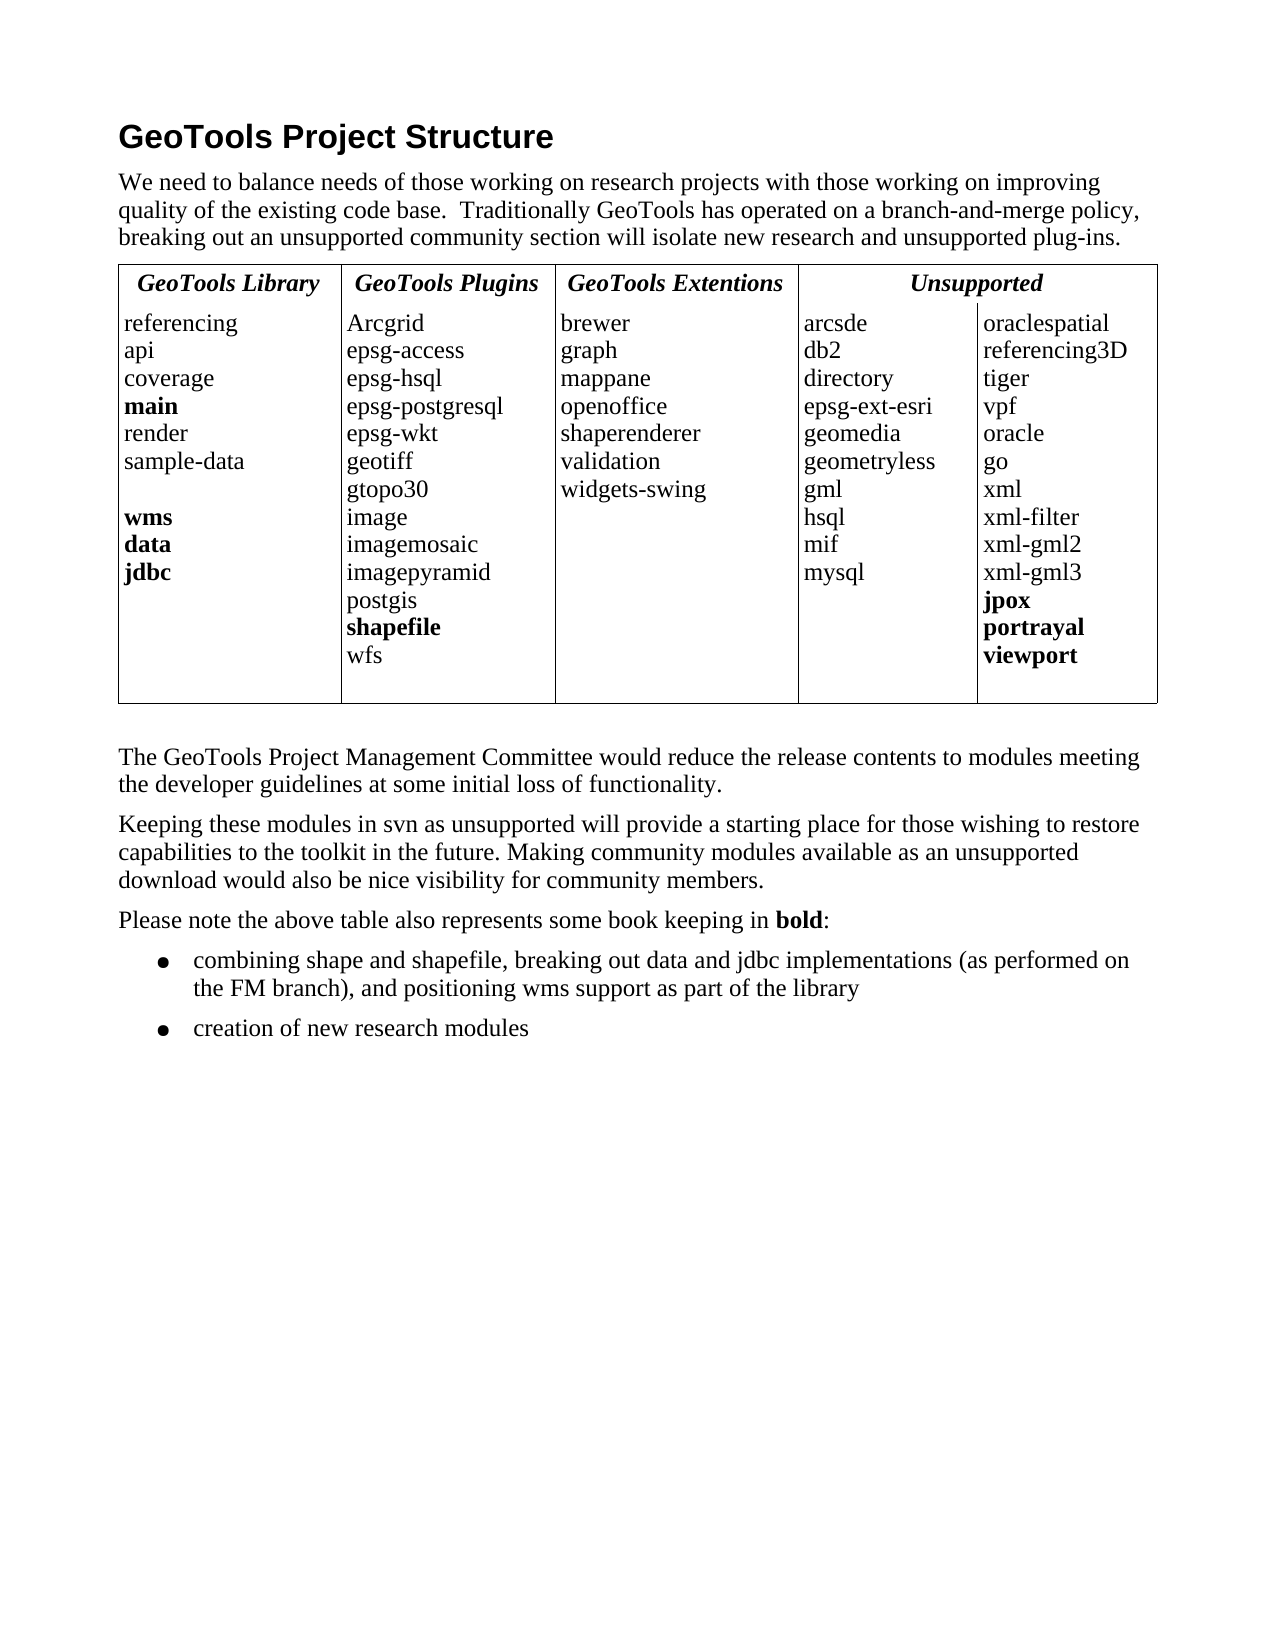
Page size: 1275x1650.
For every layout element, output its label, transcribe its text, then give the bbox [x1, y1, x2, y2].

table_header Unsupported [799, 265, 1157, 303]
text We need to balance needs of those working on research projects with those working on improving quality of the existing code base. Traditionally GeoTools has operated on a branch-and-merge policy, breaking out an unsupported community section will isolate new research and unsupported plug-ins. [118, 168, 1157, 251]
text The GeoTools Project Management Committee would reduce the release contents to modules meeting the developer guidelines at some initial loss of functionality. [118, 743, 1157, 798]
table_header GeoTools Library [119, 265, 341, 303]
text Please note the above table also represents some book keeping in bold: [118, 906, 1157, 934]
table_cell Arcgrid epsg-access epsg-hsql epsg-postgresql epsg-wkt geotiff gtopo30 image imagemosaic imagepyramid postgis shapefile wfs [342, 303, 555, 702]
subtitle GeoTools Project Structure [118, 118, 1157, 156]
list creation of new research modules [156, 1014, 1157, 1042]
list combining shape and shapefile, breaking out data and jdbc implementations (as performed on the FM branch), and positioning wms support as part of the library [156, 946, 1157, 1002]
table_header GeoTools Extentions [556, 265, 798, 303]
text Keeping these modules in svn as unsupported will provide a starting place for those wishing to restore capabilities to the toolkit in the future. Making community modules available as an unsupported download would also be nice visibility for community members. [118, 811, 1157, 894]
table_header GeoTools Plugins [342, 265, 555, 303]
table_cell oraclespatial referencing3D tiger vpf oracle go xml xml-filter xml-gml2 xml-gml3 jpox portrayal viewport [978, 303, 1157, 702]
table_cell brewer graph mappane openoffice shaperenderer validation widgets-swing [556, 303, 798, 702]
table_cell referencing api coverage main render sample-data wms data jdbc [119, 303, 341, 702]
table_cell arcsde db2 directory epsg-ext-esri geomedia geometryless gml hsql mif mysql [799, 303, 977, 702]
